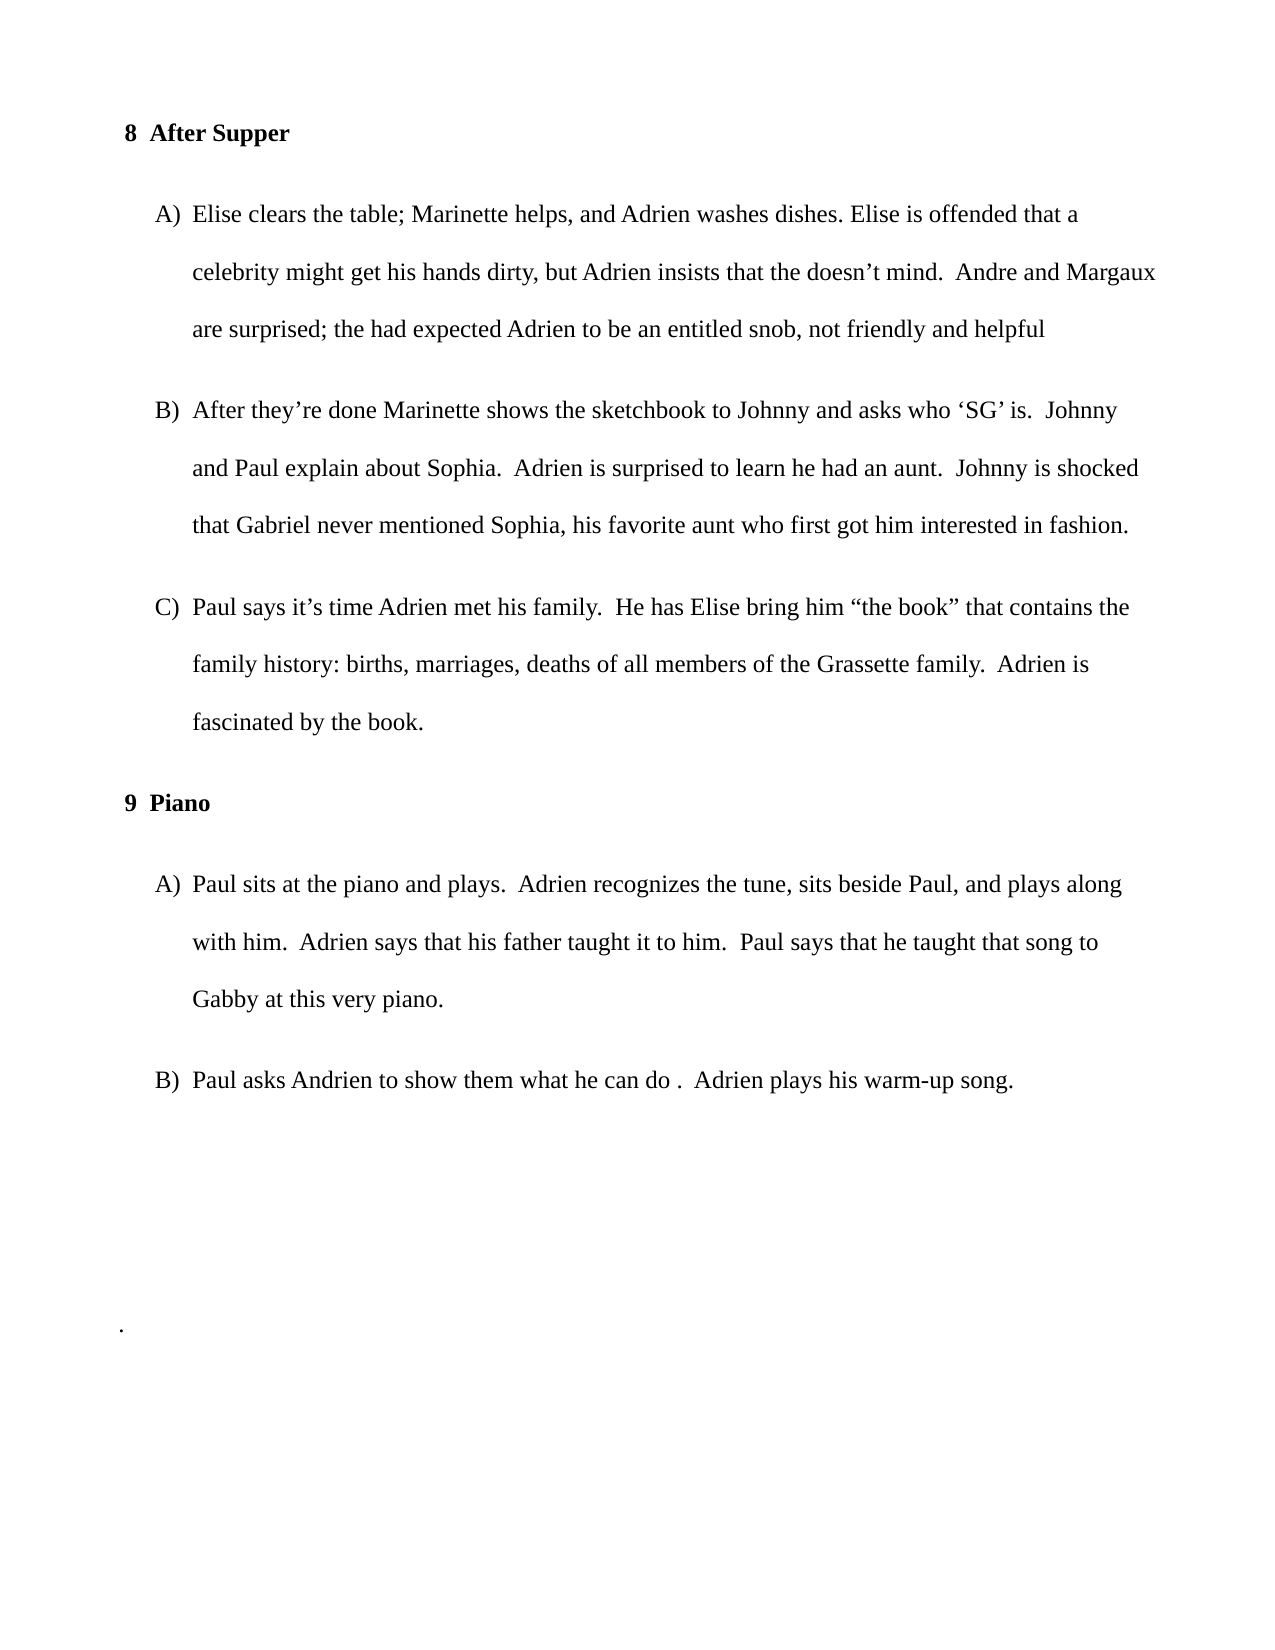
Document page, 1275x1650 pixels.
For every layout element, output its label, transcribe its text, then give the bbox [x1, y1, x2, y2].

list Elise clears the table; Marinette helps, and Adrien washes dishes. Elise is offended that a celebrity might get his hands dirty, but Adrien insists that the doesn’t mind. Andre and Margaux are surprised; the had expected Adrien to be an entitled snob, not friendly and helpful [154, 199, 1157, 343]
list After Supper [118, 118, 1157, 147]
text . [118, 1309, 1157, 1338]
list Paul asks Andrien to show them what he can do . Adrien plays his warm-up song. [154, 1066, 1157, 1094]
list Paul says it’s time Adrien met his family. He has Elise bring him “the book” that contains the family history: births, marriages, deaths of all members of the Grassette family. Adrien is fascinated by the book. [154, 592, 1157, 736]
list Paul sits at the piano and plays. Adrien recognizes the tune, sits beside Paul, and plays along with him. Adrien says that his father taught it to him. Paul says that he taught that song to Gabby at this very piano. [154, 869, 1157, 1013]
list Piano [118, 788, 1157, 817]
list After they’re done Marinette shows the sketchbook to Johnny and asks who ‘SG’ is. Johnny and Paul explain about Sophia. Adrien is surprised to learn he had an aunt. Johnny is shocked that Gabriel never mentioned Sophia, his favorite aunt who first got him interested in fashion. [154, 396, 1157, 539]
